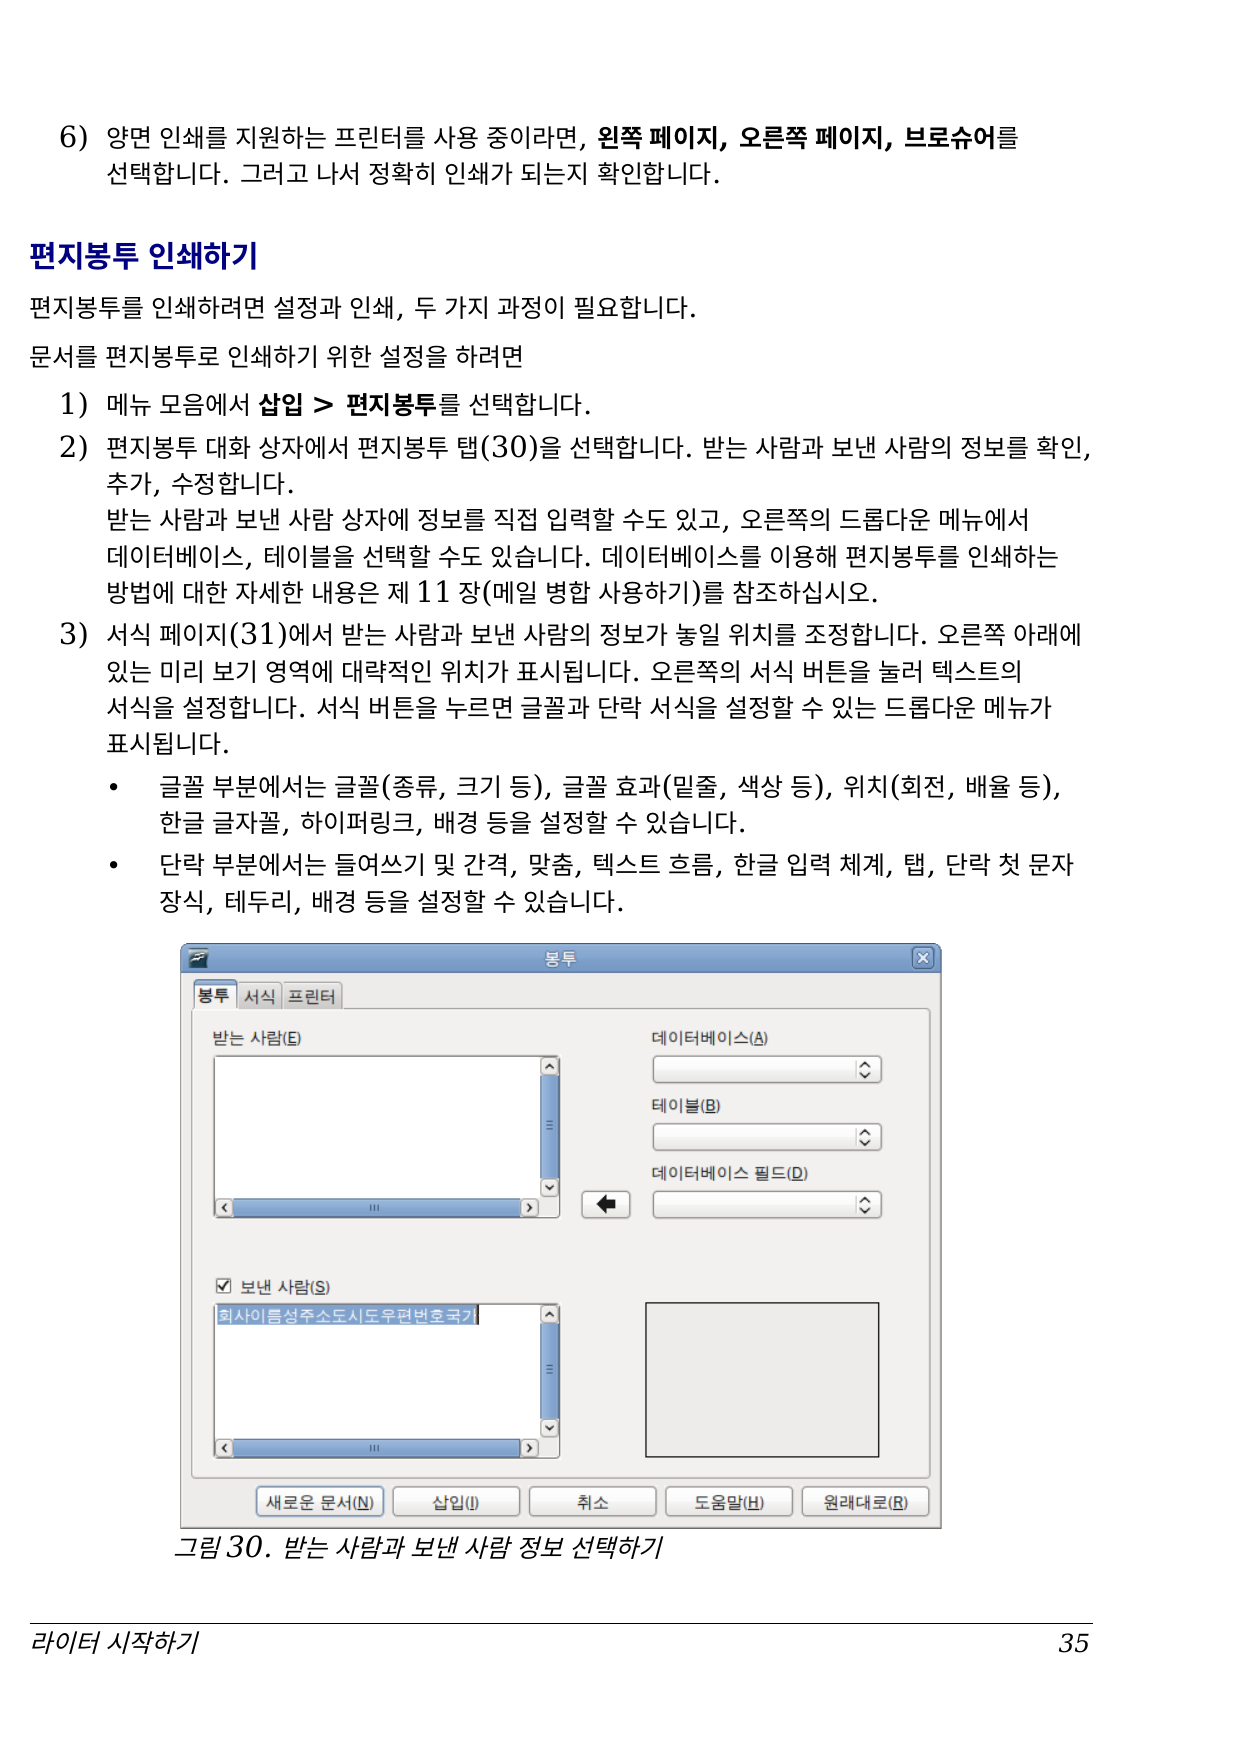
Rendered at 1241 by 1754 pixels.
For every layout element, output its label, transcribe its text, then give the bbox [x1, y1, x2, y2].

text 그림 30. 받는 사람과 보낸 사람 정보 선택하기 [173, 943, 949, 1564]
list 단락 부분에서는 들여쓰기 및 간격, 맞춤, 텍스트 흐름, 한글 입력 체계, 탭, 단락 첫 문자 장식, 테두리, 배경 등을 설정할 수 있습니다. [106, 846, 1093, 918]
list 글꼴 부분에서는 글꼴(종류, 크기 등), 글꼴 효과(밑줄, 색상 등), 위치(회전, 배율 등), 한글 글자꼴, 하이퍼링크, 배경 등을 설정할 수 있습니다. [106, 767, 1093, 839]
list 메뉴 모음에서 삽입 > 편지봉투를 선택합니다. [88, 386, 1093, 422]
text 문서를 편지봉투로 인쇄하기 위한 설정을 하려면 [29, 337, 1093, 373]
list 서식 페이지(그림 31)에서 받는 사람과 보낸 사람의 정보가 놓일 위치를 조정합니다. 오른쪽 아래에 있는 미리 보기 영역에 대략적인 위치가 표시됩니다. 오른쪽의 서식 버튼을 눌러 텍스트의 서식을 설정합니다. 서식 버튼을 누르면 글꼴과 단락 서식을 설정할 수 있는 드롭다운 메뉴가 표시됩니다. [88, 616, 1093, 761]
picture [180, 943, 942, 1529]
list 편지봉투 대화 상자에서 편지봉투 탭(그림 30)을 선택합니다. 받는 사람과 보낸 사람의 정보를 확인, 추가, 수정합니다. 받는 사람과 보낸 사람 상자에 정보를 직접 입력할 수도 있고, 오른쪽의 드롭다운 메뉴에서 데이터베이스, 테이블을 선택할 수도 있습니다. 데이터베이스를 이용해 편지봉투를 인쇄하는 방법에 대한 자세한 내용은 제11장(메일 병합 사용하기)를 참조하십시오. [88, 428, 1093, 609]
text 편지봉투를 인쇄하려면 설정과 인쇄, 두 가지 과정이 필요합니다. [29, 288, 1093, 324]
list 양면 인쇄를 지원하는 프린터를 사용 중이라면, 왼쪽 페이지, 오른쪽 페이지, 브로슈어를 선택합니다. 그러고 나서 정확히 인쇄가 되는지 확인합니다. [88, 118, 1093, 191]
subtitle 편지봉투 인쇄하기 [29, 232, 1093, 276]
